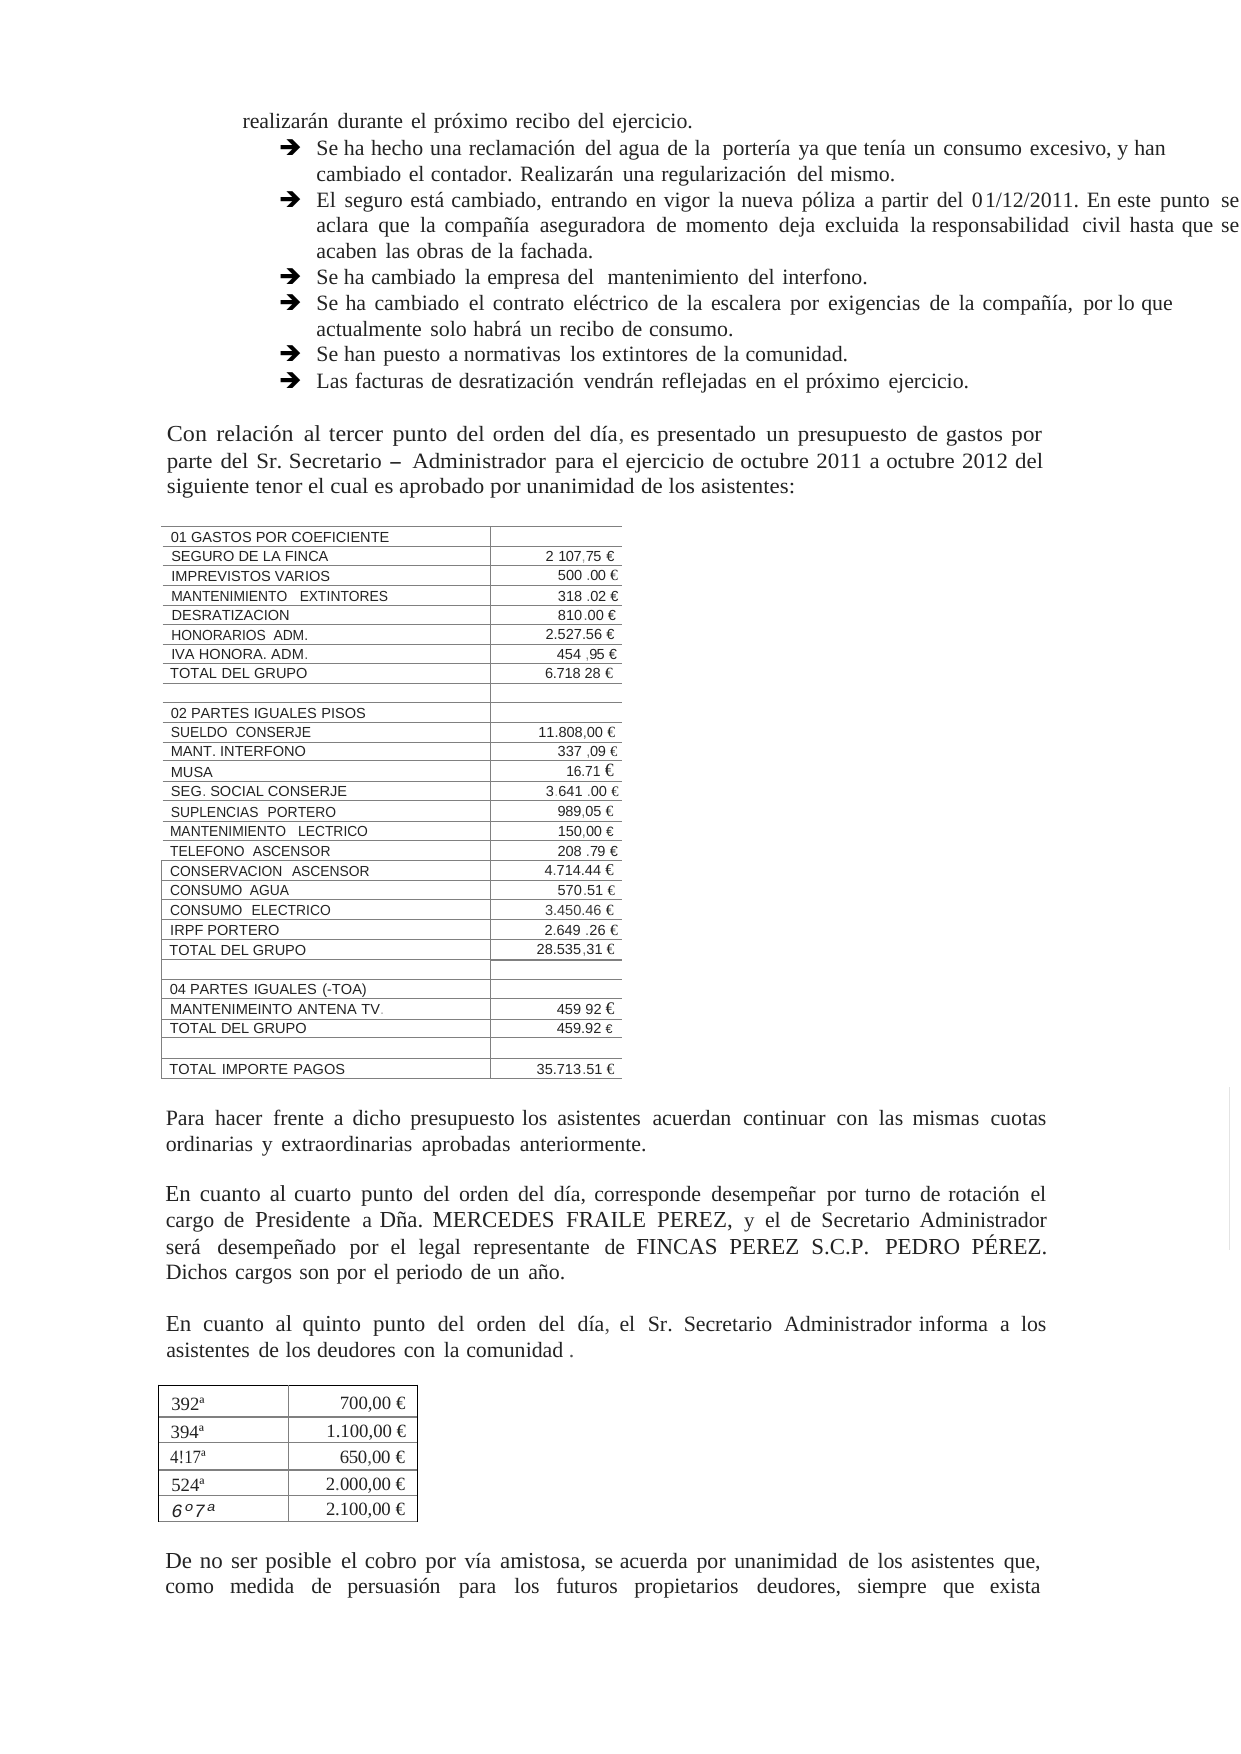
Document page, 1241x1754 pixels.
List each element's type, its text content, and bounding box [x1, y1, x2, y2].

table_cell 4!17ª [159, 1443, 288, 1469]
text En cuanto al quinto punto del orden del día, el Sr. Secretario Administrador informa a los asistentes de los deudores con la comunidad . [166, 1310, 1047, 1362]
table_cell [161, 683, 490, 702]
table_cell 989,05 € [491, 801, 622, 821]
table_cell TOTAL DEL GRUPO [162, 1020, 490, 1037]
table_cell MANTENIMEINTO ANTENA TV. [162, 999, 490, 1018]
table_cell IRPF PORTERO [162, 920, 490, 939]
table_cell [162, 960, 490, 979]
table_cell HONORARIOS ADM. [161, 624, 490, 644]
table_header [491, 527, 622, 546]
table_cell CONSUMO ELECTRICO [162, 900, 490, 919]
table_cell [491, 684, 622, 702]
table_cell 150,00 € [491, 822, 622, 840]
table_cell 2.649 .26 € [491, 920, 622, 939]
table_cell CONSUMO AGUA [162, 881, 490, 899]
table_cell [162, 1038, 490, 1057]
table_cell SUPLENCIAS PORTERO [161, 800, 490, 821]
list El seguro está cambiado, entrando en vigor la nueva póliza a partir del 01/12/2011. En este punto se aclara que la compañía aseguradora de momento deja excluida la responsabilidad civil hasta que se acaben las obras de la fachada. [279, 187, 1240, 263]
table_cell 04 PARTES IGUALES (-TOA) [162, 980, 490, 998]
table_cell SEG. SOCIAL CONSERJE [161, 781, 490, 800]
table_cell MANTENIMIENTO LECTRICO [161, 821, 490, 840]
table_cell TOTAL IMPORTE PAGOS [162, 1059, 490, 1078]
list Se ha cambiado el contrato eléctrico de la escalera por exigencias de la compañía, por lo que actualmente solo habrá un recibo de consumo. [279, 290, 1240, 341]
table_cell DESRATIZACION [161, 605, 490, 624]
table_cell 459 92 € [491, 999, 622, 1018]
table_cell 2.100,00 € [289, 1496, 417, 1521]
table_cell [491, 961, 622, 979]
table_cell 02 PARTES IGUALES PISOS [161, 702, 490, 722]
table_cell IVA HONORA. ADM. [161, 644, 490, 663]
table_cell 35.713.51 € [491, 1059, 622, 1078]
table_cell 4.714.44 € [491, 861, 622, 880]
table_cell [491, 980, 622, 998]
table_cell MUSA [161, 760, 490, 781]
table_header 392ª [159, 1386, 288, 1416]
table_cell 11.808,00 € [491, 723, 622, 742]
table_cell 1.100,00 € [289, 1418, 417, 1442]
table_cell TOTAL DEL GRUPO [161, 663, 490, 683]
text En cuanto al cuarto punto del orden del día, corresponde desempeñar por turno de rotación el cargo de Presidente a Dña. MERCEDES FRAILE PEREZ, y el de Secretario Administrador será desempeñado por el legal representante de FINCAS PEREZ S.C.P. PEDRO PÉREZ. Dichos cargos son por el periodo de un año. [165, 1180, 1047, 1284]
table_cell 6.718 28 € [491, 664, 622, 683]
table_cell 3.450.46 € [491, 900, 622, 919]
list Las facturas de desratización vendrán reflejadas en el próximo ejercicio. [279, 368, 1240, 394]
table_cell 208 .79 € [491, 841, 622, 860]
text De no ser posible el cobro por vía amistosa, se acuerda por unanimidad de los asistentes que, como medida de persuasión para los futuros propietarios deudores, siempre que exista [165, 1547, 1046, 1598]
table_cell 2 107,75 € [491, 547, 622, 565]
text Con relación al tercer punto del orden del día, es presentado un presupuesto de gastos por parte del Sr. Secretario - Administrador para el ejercicio de octubre 2011 a octubre 2012 del siguiente tenor el cual es aprobado por unanimidad de los asistentes: [167, 421, 1043, 499]
table_cell 570.51 € [491, 881, 622, 899]
table_cell 28.535,31 € [491, 940, 622, 958]
table_cell 3.641 .00 € [491, 782, 622, 800]
text realizarán durante el próximo recibo del ejercicio. [242, 108, 1240, 133]
list Se han puesto a normativas los extintores de la comunidad. [279, 343, 1240, 367]
list Se ha hecho una reclamación del agua de la portería ya que tenía un consumo excesivo, y han cambiado el contador. Realizarán una regularización del mismo. [279, 135, 1240, 186]
table_cell 16.71 € [491, 761, 622, 781]
table_cell [491, 1038, 622, 1057]
table_cell IMPREVISTOS VARIOS [161, 565, 490, 585]
table_cell 459.92 € [491, 1020, 622, 1037]
table_cell CONSERVACION ASCENSOR [162, 861, 490, 880]
table_cell 2.527.56 € [491, 625, 622, 644]
table_cell SEGURO DE LA FINCA [161, 546, 490, 565]
list Se ha cambiado la empresa del mantenimiento del interfono. [279, 264, 1240, 289]
text Para hacer frente a dicho presupuesto los asistentes acuerdan continuar con las mismas cuotas ordinarias y extraordinarias aprobadas anteriormente. [166, 1104, 1047, 1156]
table_cell 337 ,09 € [491, 743, 622, 760]
table_cell SUELDO CONSERJE [161, 722, 490, 742]
table_cell 650,00 € [289, 1443, 417, 1469]
table_cell 500 .00 € [491, 566, 622, 585]
table_cell 810.00 € [491, 606, 622, 624]
table_cell 6º7ª [159, 1496, 288, 1521]
table_cell 454 ,95 € [491, 645, 622, 663]
table_header 700,00 € [289, 1386, 417, 1416]
table_header 01 GASTOS POR COEFICIENTE [161, 527, 490, 546]
table_cell 318 .02 € [491, 586, 622, 605]
table_cell TOTAL DEL GRUPO [162, 940, 490, 958]
table_cell 524ª [159, 1471, 288, 1495]
table_cell [491, 703, 622, 722]
table_cell 394ª [159, 1418, 288, 1442]
table_cell TELEFONO ASCENSOR [161, 840, 490, 860]
table_cell MANT. INTERFONO [161, 742, 490, 760]
table_cell MANTENIMIENTO EXTINTORES [161, 585, 490, 605]
table_cell 2.000,00 € [289, 1471, 417, 1495]
